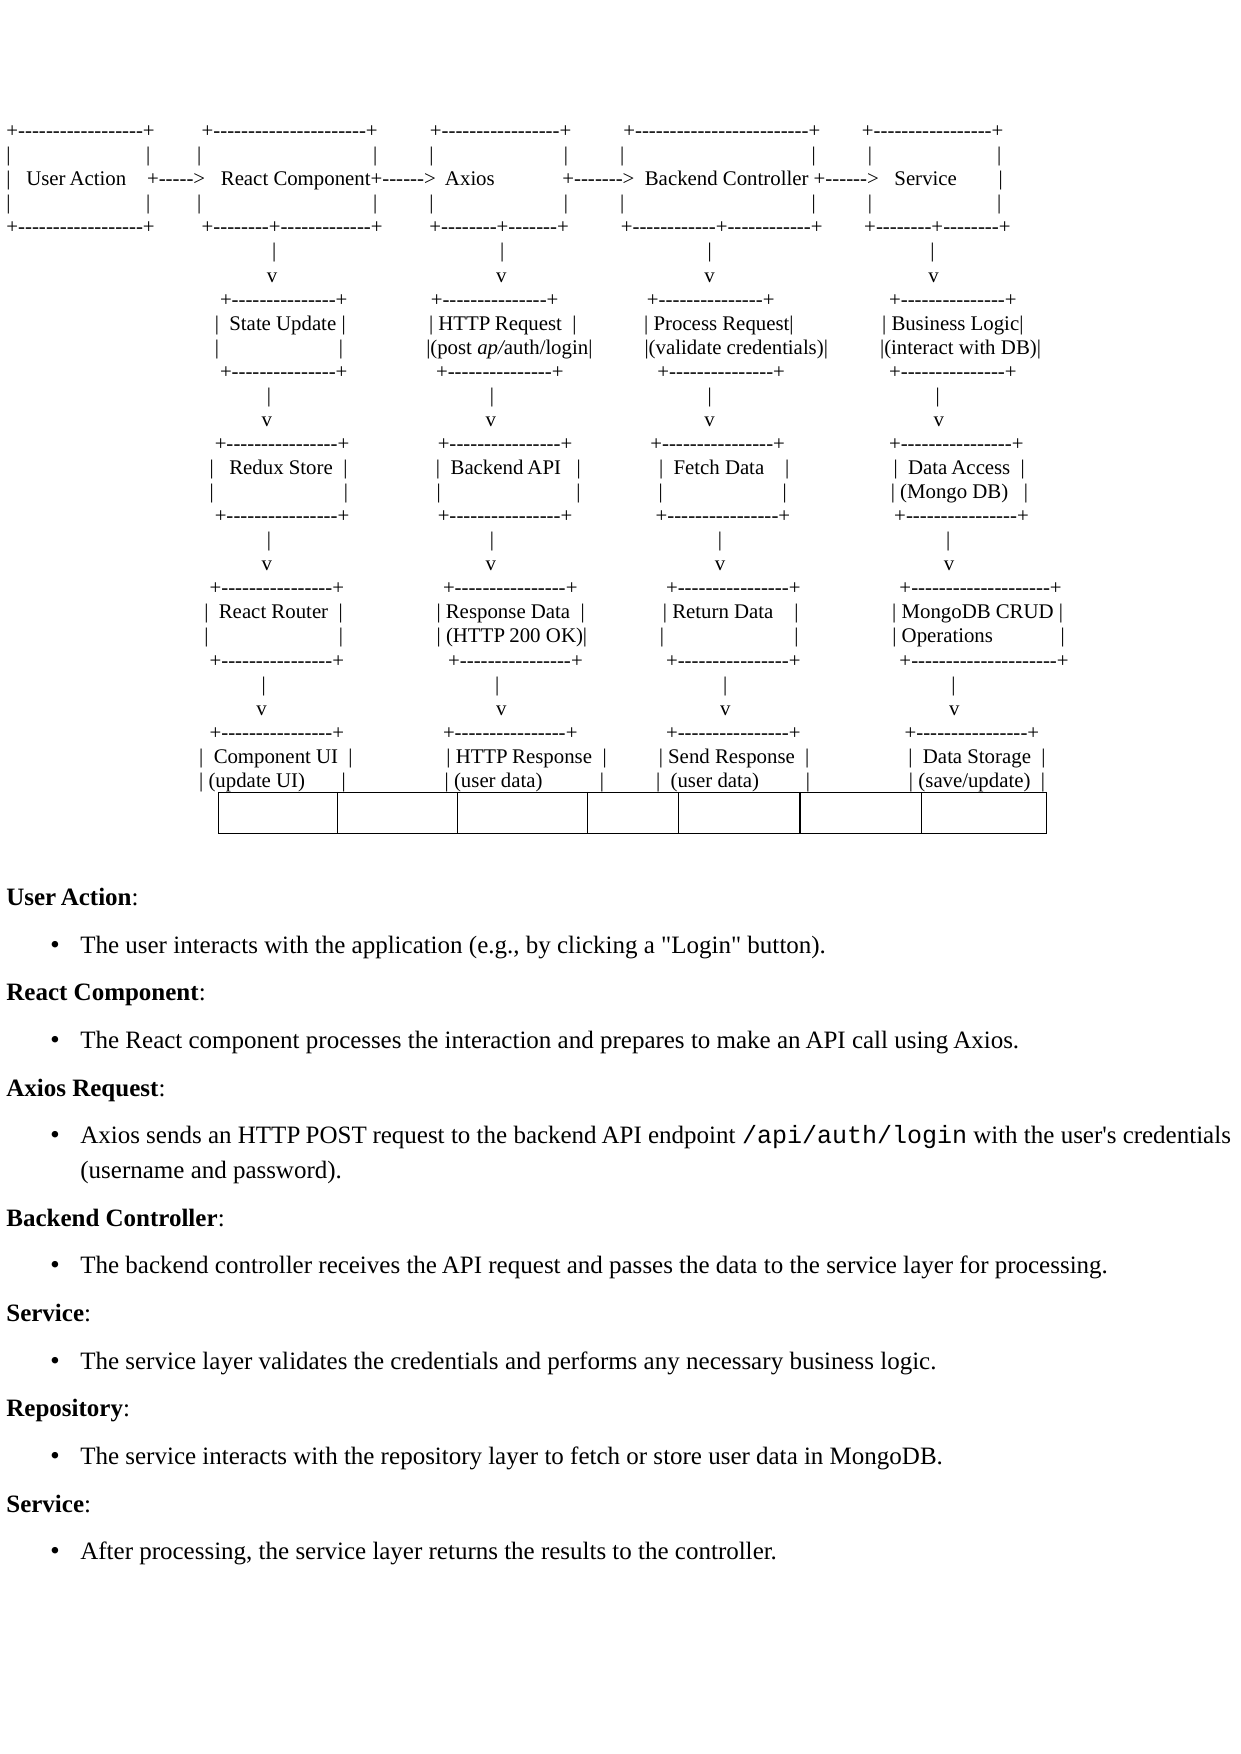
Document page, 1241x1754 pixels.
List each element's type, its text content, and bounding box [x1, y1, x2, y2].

text User Action: [6, 882, 1240, 911]
list The user interacts with the application (e.g., by clicking a "Login" button). [51, 930, 1240, 959]
list The service layer validates the credentials and performs any necessary business logic. [51, 1346, 1240, 1374]
text Backend Controller: [6, 1203, 1240, 1232]
text +------------------+ +----------------------+ +-----------------+ +-------------------------+ +-----------------+ [6, 118, 1240, 142]
text +----------------+ +----------------+ +----------------+ +----------------+ [6, 431, 1240, 455]
table_header [458, 793, 587, 833]
text v v v v [6, 407, 1240, 431]
text v v v v [6, 696, 1240, 720]
text | (update UI) | | (user data) | | (user data) | | (save/update) | [6, 768, 1240, 792]
text | React Router | | Response Data | | Return Data | | MongoDB CRUD | [6, 599, 1240, 623]
text | | | | | | | | | | [6, 190, 1240, 214]
text | | | | | | | (Mongo DB) | [6, 479, 1240, 503]
table_header [588, 793, 678, 833]
text +----------------+ +----------------+ +----------------+ +--------------------+ [6, 575, 1240, 599]
table_header [219, 793, 337, 833]
list The React component processes the interaction and prepares to make an API call using Axios. [51, 1025, 1240, 1054]
table_header [338, 793, 457, 833]
text | | | | | | | | | | [6, 142, 1240, 166]
text Service: [6, 1298, 1240, 1327]
text | Redux Store | | Backend API | | Fetch Data | | Data Access | [6, 455, 1240, 479]
text | User Action +-----> React Component+------> Axios +-------> Backend Controller +------> Service | [6, 166, 1240, 190]
text +---------------+ +---------------+ +---------------+ +---------------+ [6, 359, 1240, 383]
list Axios sends an HTTP POST request to the backend API endpoint /api/auth/login with the user's credentials (username and password). [51, 1120, 1240, 1184]
text +---------------+ +---------------+ +---------------+ +---------------+ [6, 287, 1240, 311]
text Service: [6, 1489, 1240, 1517]
text +----------------+ +----------------+ +----------------+ +----------------+ [6, 503, 1240, 527]
text | | | | [6, 672, 1240, 696]
text Axios Request: [6, 1073, 1240, 1101]
text +----------------+ +----------------+ +----------------+ +----------------+ [6, 720, 1240, 744]
text | | | | [6, 527, 1240, 551]
text v v v v [6, 551, 1240, 575]
text +----------------+ +----------------+ +----------------+ +---------------------+ [6, 647, 1240, 672]
table_header [922, 793, 1046, 833]
list After processing, the service layer returns the results to the controller. [51, 1536, 1240, 1565]
text React Component: [6, 977, 1240, 1006]
list The backend controller receives the API request and passes the data to the service layer for processing. [51, 1251, 1240, 1279]
text | State Update | | HTTP Request | | Process Request| | Business Logic| [6, 311, 1240, 335]
text | | | | [6, 383, 1240, 407]
text | Component UI | | HTTP Response | | Send Response | | Data Storage | [6, 744, 1240, 768]
list The service interacts with the repository layer to fetch or store user data in MongoDB. [51, 1441, 1240, 1470]
table_header [679, 793, 799, 833]
text +------------------+ +--------+-------------+ +--------+-------+ +------------+------------+ +--------+--------+ [6, 214, 1240, 238]
text | | | (HTTP 200 OK)| | | | Operations | [6, 623, 1240, 647]
text Repository: [6, 1393, 1240, 1422]
table_header [801, 793, 921, 833]
text v v v v [6, 262, 1240, 287]
text | | | | [6, 238, 1240, 262]
text | | |(post ap/auth/login| |(validate credentials)| |(interact with DB)| [6, 335, 1240, 359]
